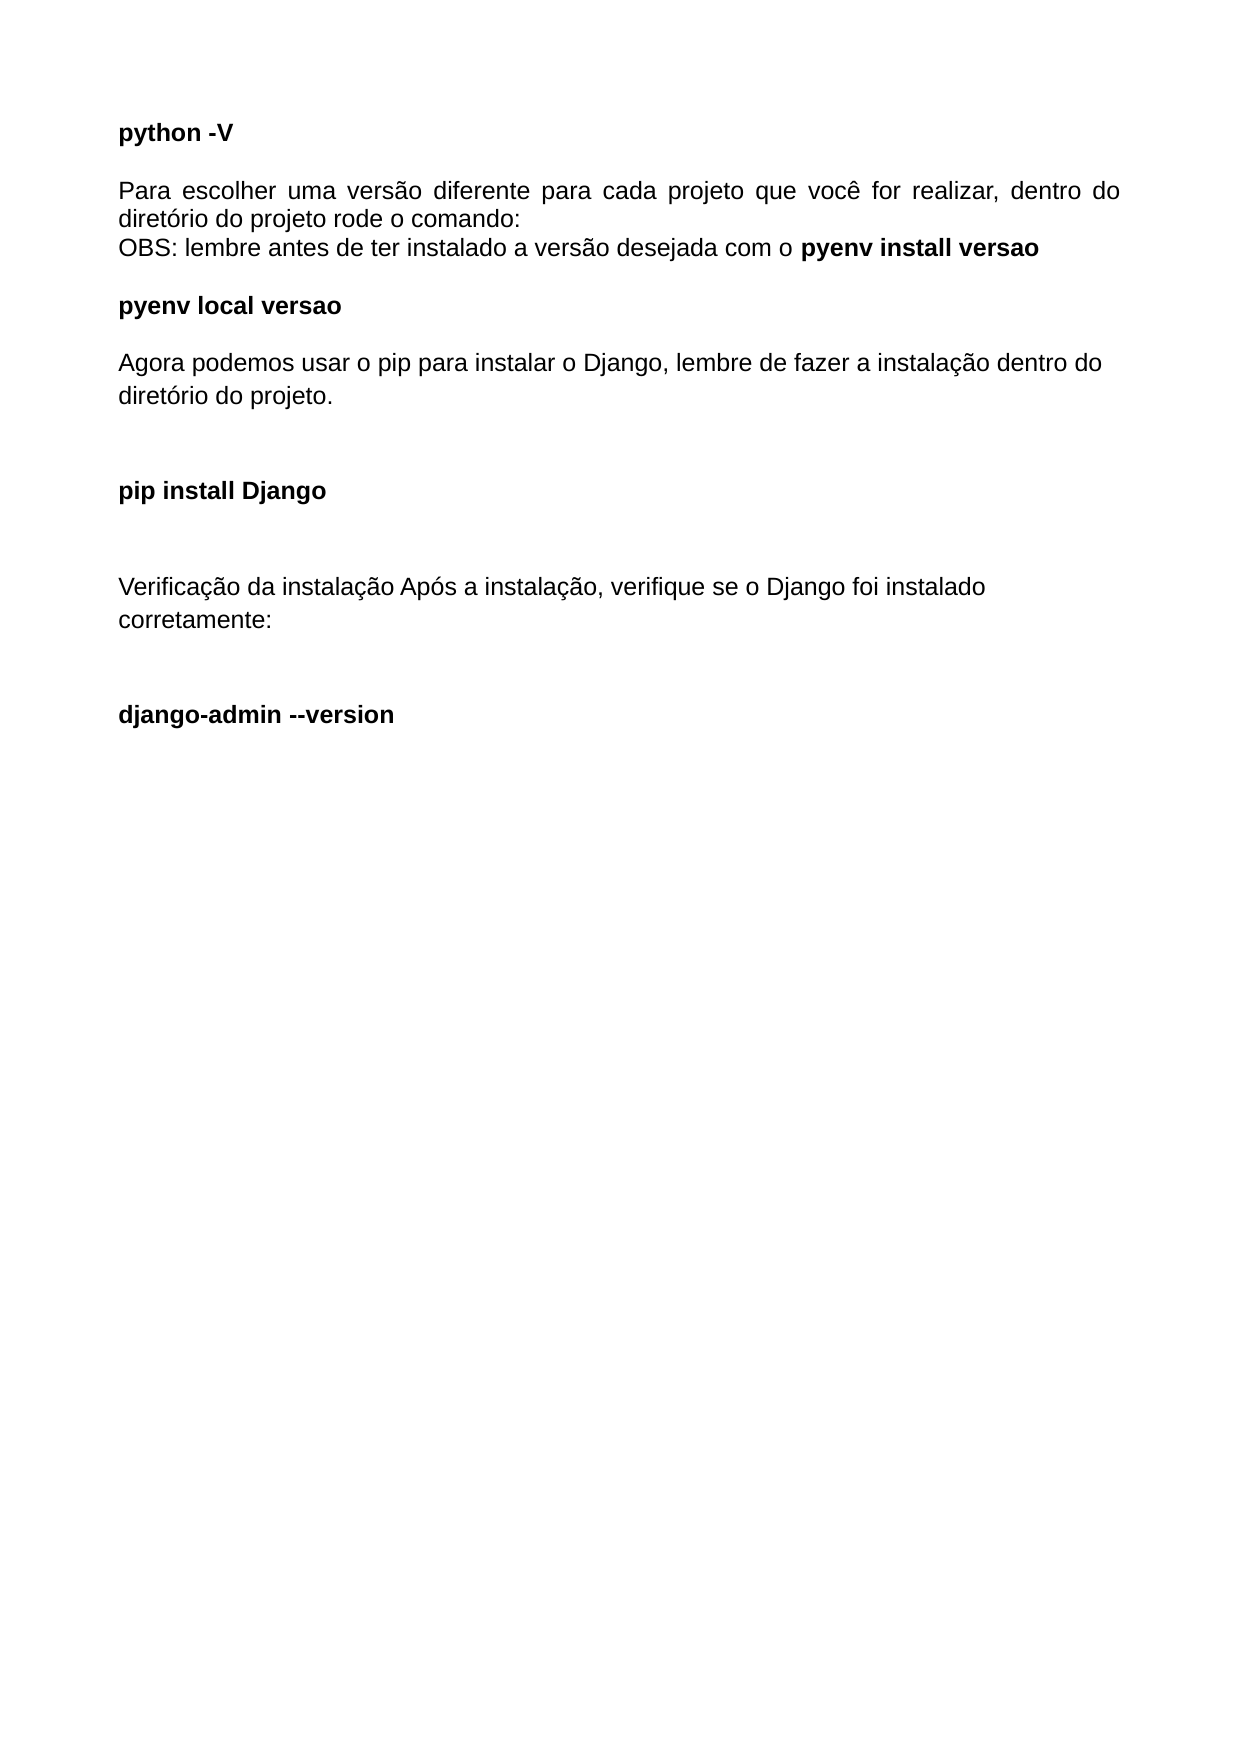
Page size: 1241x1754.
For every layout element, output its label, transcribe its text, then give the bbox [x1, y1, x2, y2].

text python -V [118, 118, 1122, 147]
text OBS: lembre antes de ter instalado a versão desejada com o pyenv install versao [118, 233, 1122, 262]
text pyenv local versao [118, 291, 1122, 319]
text Verificação da instalação Após a instalação, verifique se o Django foi instalado corretamente: [118, 572, 1122, 633]
text Agora podemos usar o pip para instalar o Django, lembre de fazer a instalação dentro do diretório do projeto. [118, 348, 1122, 410]
text pip install Django [118, 476, 1122, 505]
text Para escolher uma versão diferente para cada projeto que você for realizar, dentro do diretório do projeto rode o comando: [118, 176, 1122, 233]
text django-admin --version [118, 700, 1122, 728]
